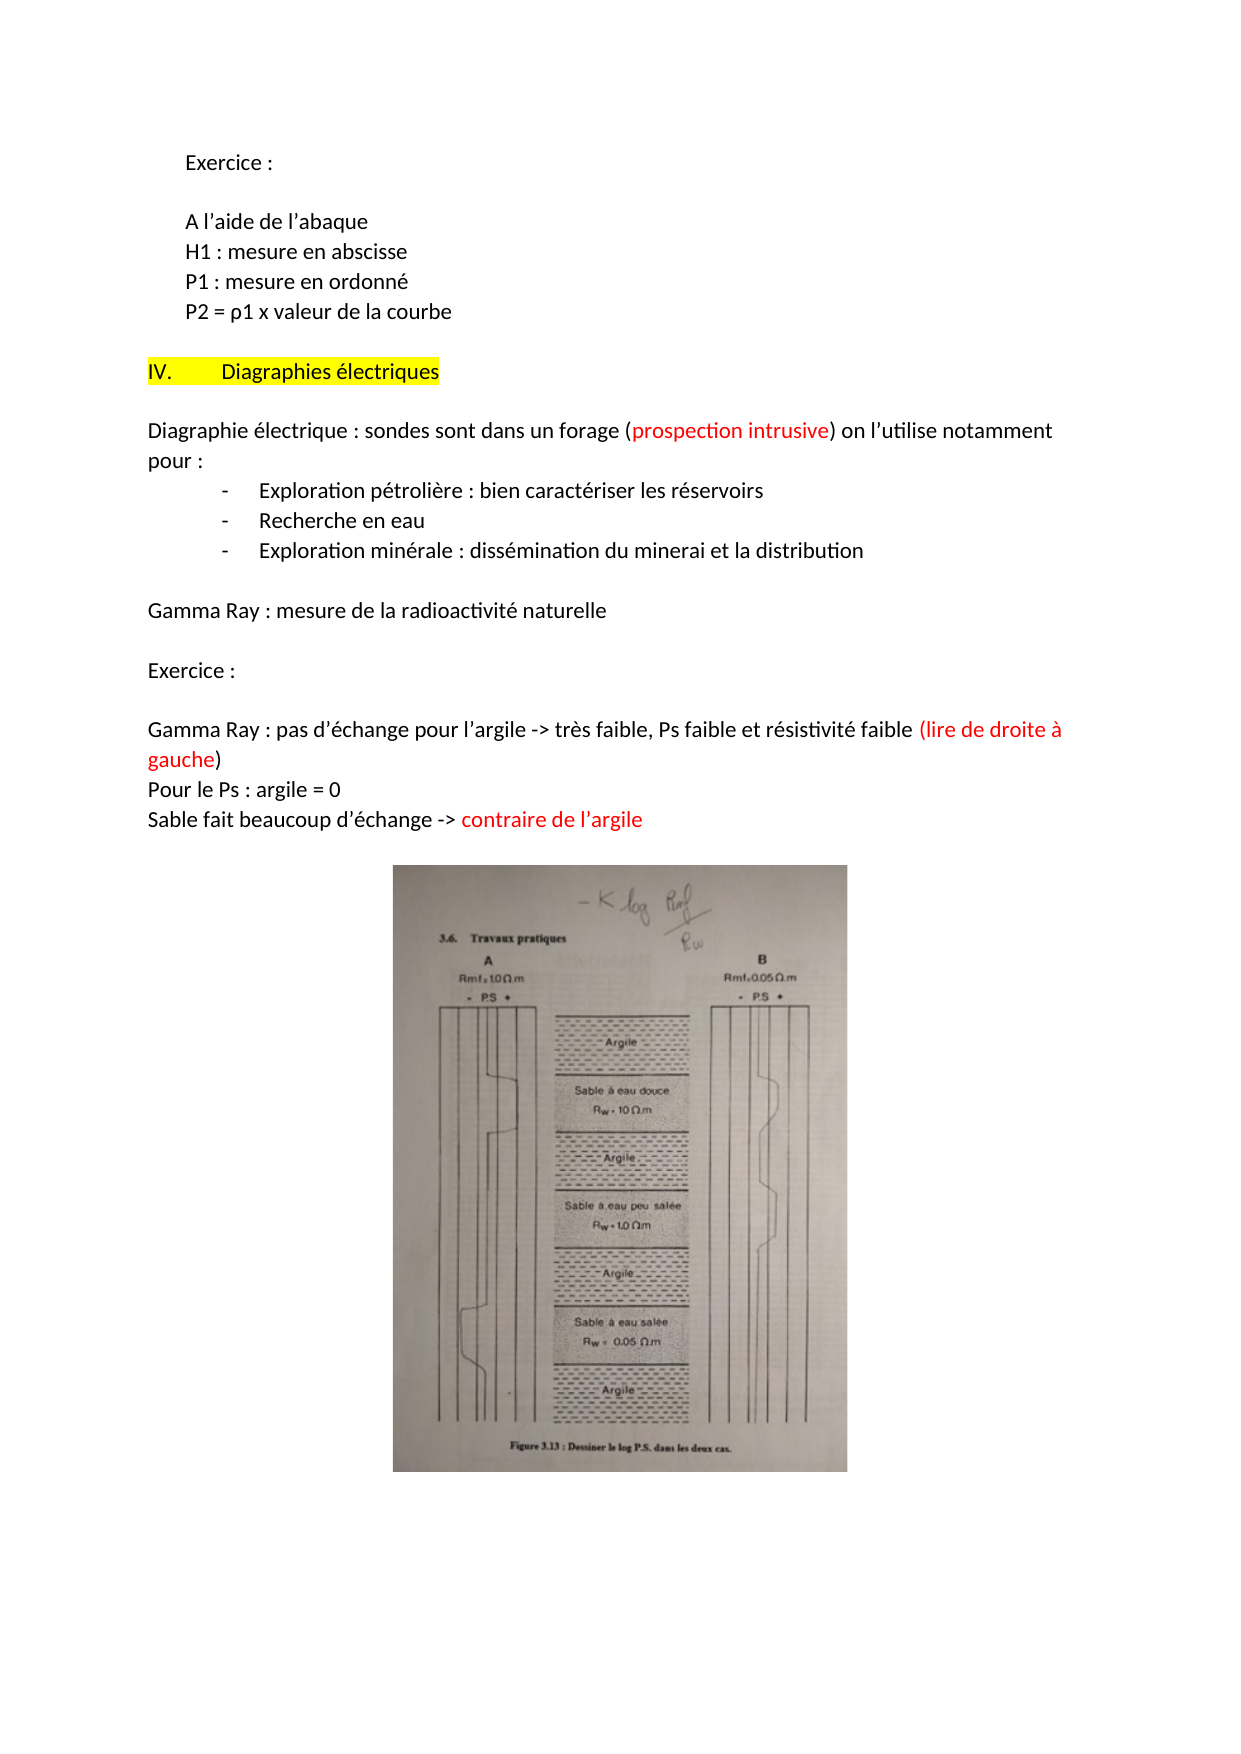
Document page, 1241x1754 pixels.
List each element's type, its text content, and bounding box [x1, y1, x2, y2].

text Exercice : [148, 656, 1093, 684]
text IV. Diagraphies électriques [148, 357, 1093, 385]
text Exercice : [185, 148, 1093, 176]
text Gamma Ray : pas d’échange pour l’argile -> très faible, Ps faible et résistivité faible (lire de droite à gauche) [148, 716, 1093, 773]
text Diagraphie électrique : sondes sont dans un forage (prospection intrusive) on l’utilise notamment pour : [148, 417, 1093, 474]
text A l’aide de l’abaque [185, 207, 1093, 235]
text Ρ2 = ρ1 x valeur de la courbe [185, 297, 1093, 325]
text Ρ1 : mesure en ordonné [185, 267, 1093, 295]
list Exploration minérale : dissémination du minerai et la distribution [221, 536, 1093, 564]
list Exploration pétrolière : bien caractériser les réservoirs [221, 476, 1093, 504]
text Pour le Ps : argile = 0 [148, 775, 1093, 803]
text Sable fait beaucoup d’échange -> contraire de l’argile [148, 805, 1093, 833]
text H1 : mesure en abscisse [185, 237, 1093, 265]
list Recherche en eau [221, 506, 1093, 534]
text Gamma Ray : mesure de la radioactivité naturelle [148, 596, 1093, 624]
